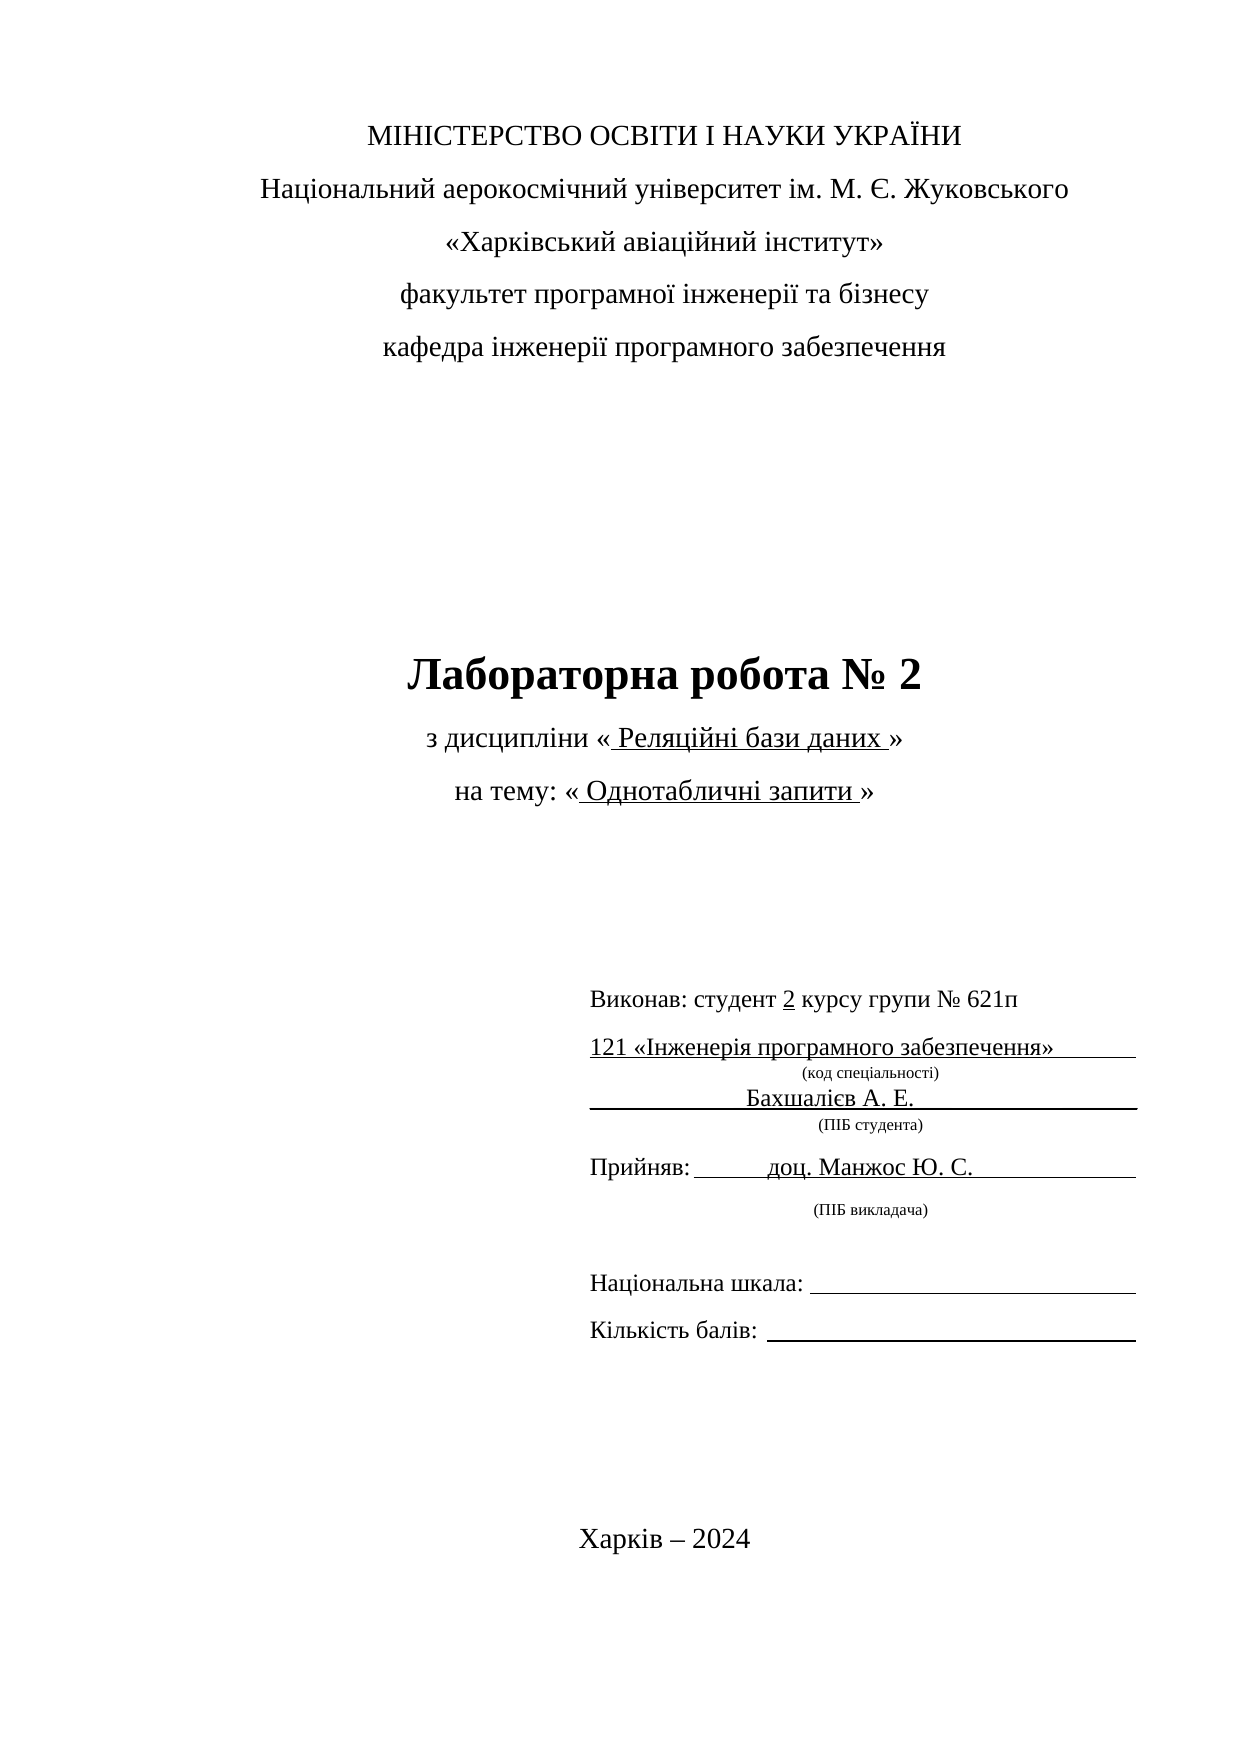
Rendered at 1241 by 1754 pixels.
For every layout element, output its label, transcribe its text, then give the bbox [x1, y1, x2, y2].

text (код спеціальності) [177, 1063, 1152, 1082]
text Національна шкала: [177, 1268, 1152, 1296]
text «Харківський авіаційний інститут» [177, 224, 1152, 257]
text ____ _Бахшалієв А. Е.___ ______ [177, 1083, 1152, 1112]
text МІНІСТЕРСТВО ОСВІТИ І НАУКИ УКРАЇНИ [177, 118, 1152, 152]
text факультет програмної інженерії та бізнесу [177, 277, 1152, 310]
text Лабораторна робота № 2 [177, 646, 1152, 699]
text на тему: « Однотабличні запити » [177, 773, 1152, 806]
text (ПІБ студента) [177, 1114, 1152, 1133]
text Прийняв: доц. Манжос Ю. С. [177, 1152, 1152, 1180]
text кафедра інженерії програмного забезпечення [177, 329, 1152, 363]
text (ПІБ викладача) [177, 1199, 1152, 1218]
text Харків – 2024 [177, 1521, 1152, 1555]
text 121 «Інженерія програмного забезпечення» [177, 1032, 1152, 1060]
text Кількість балів: [177, 1315, 1152, 1344]
text з дисципліни « Реляційні бази даних » [177, 720, 1152, 753]
text Виконав: студент 2 курсу групи № 621п [177, 984, 1152, 1013]
text Національний аерокосмічний університет ім. М. Є. Жуковського [177, 171, 1152, 204]
